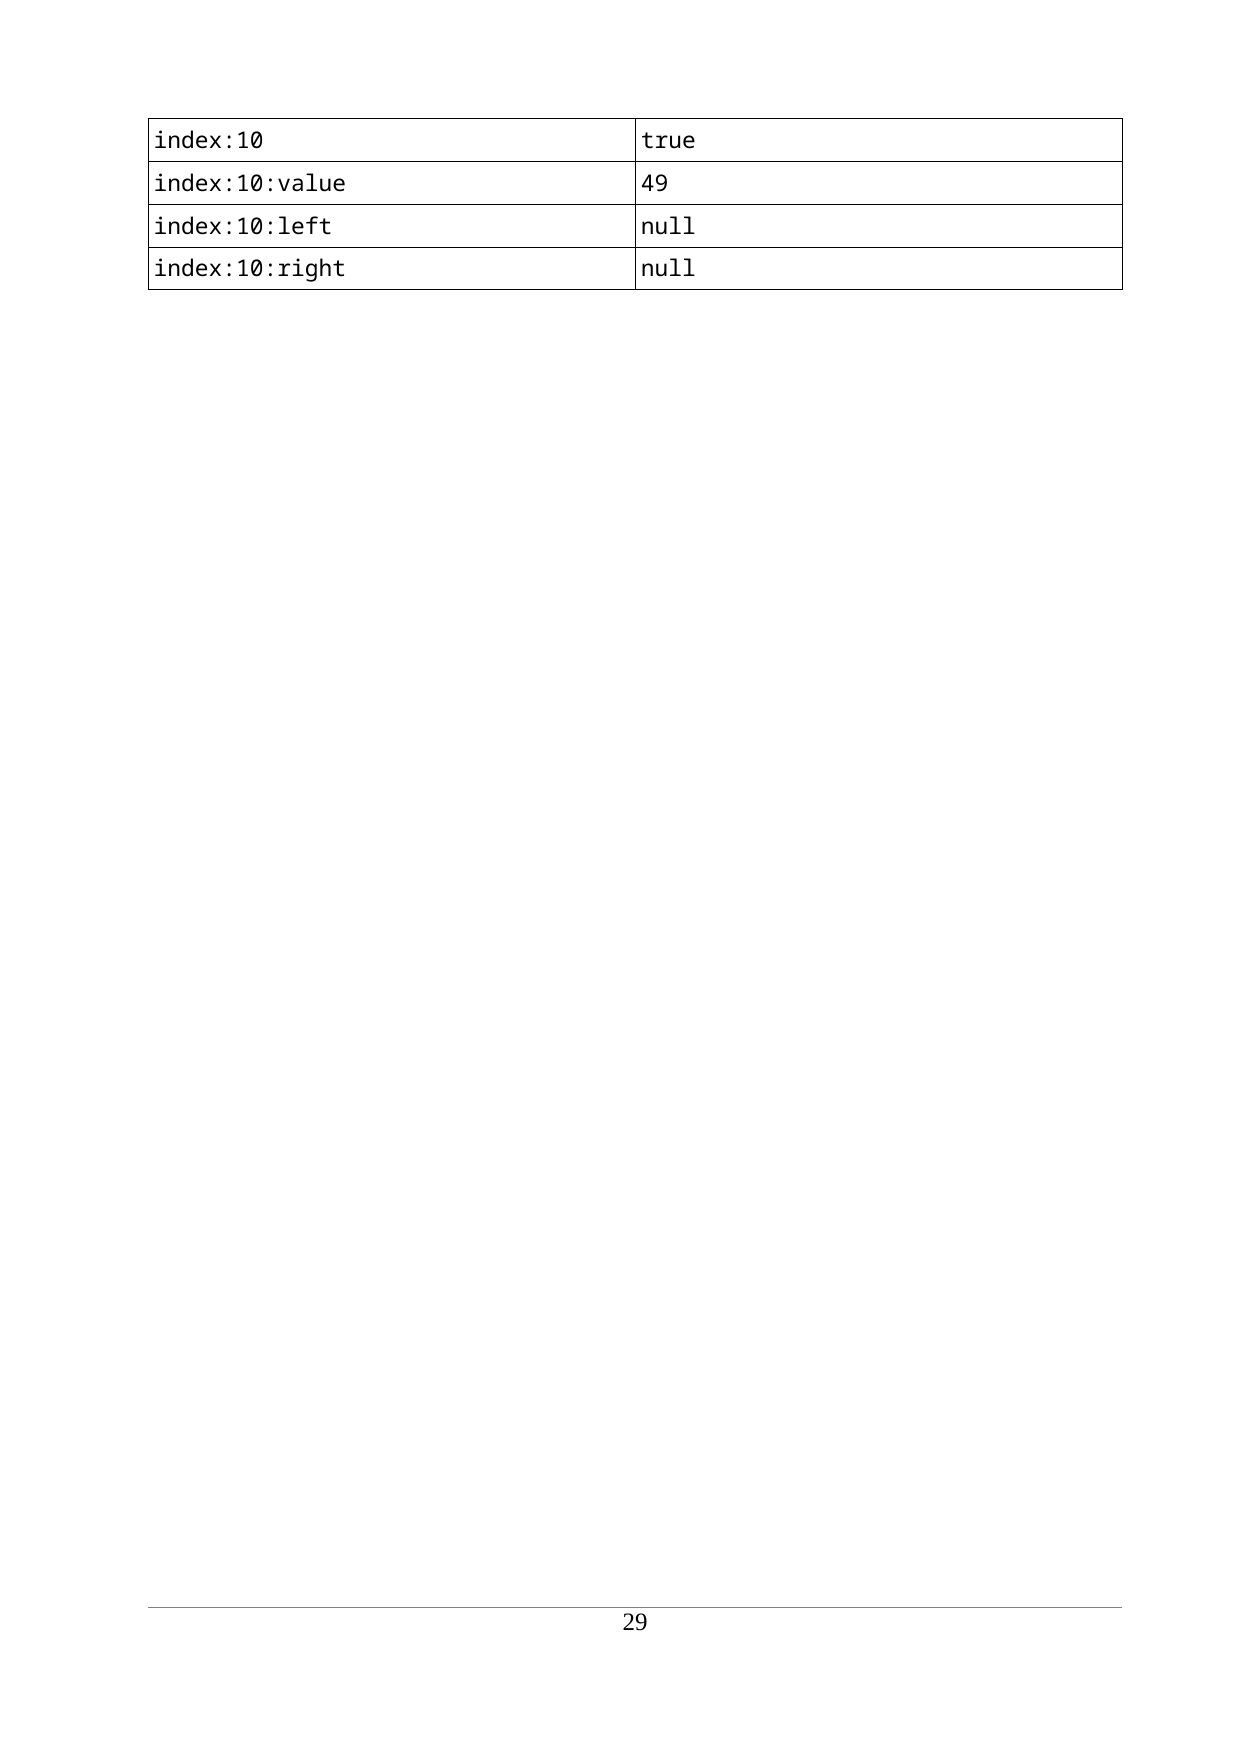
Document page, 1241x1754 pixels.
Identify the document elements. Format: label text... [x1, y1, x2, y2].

table_cell null [636, 205, 1122, 247]
table_cell true [636, 119, 1122, 161]
table_cell index:10:right [149, 248, 635, 289]
table_cell 49 [636, 162, 1122, 204]
table_cell index:10 [149, 119, 635, 161]
table_cell index:10:left [149, 205, 635, 247]
table_cell null [636, 248, 1122, 289]
table_cell index:10:value [149, 162, 635, 204]
